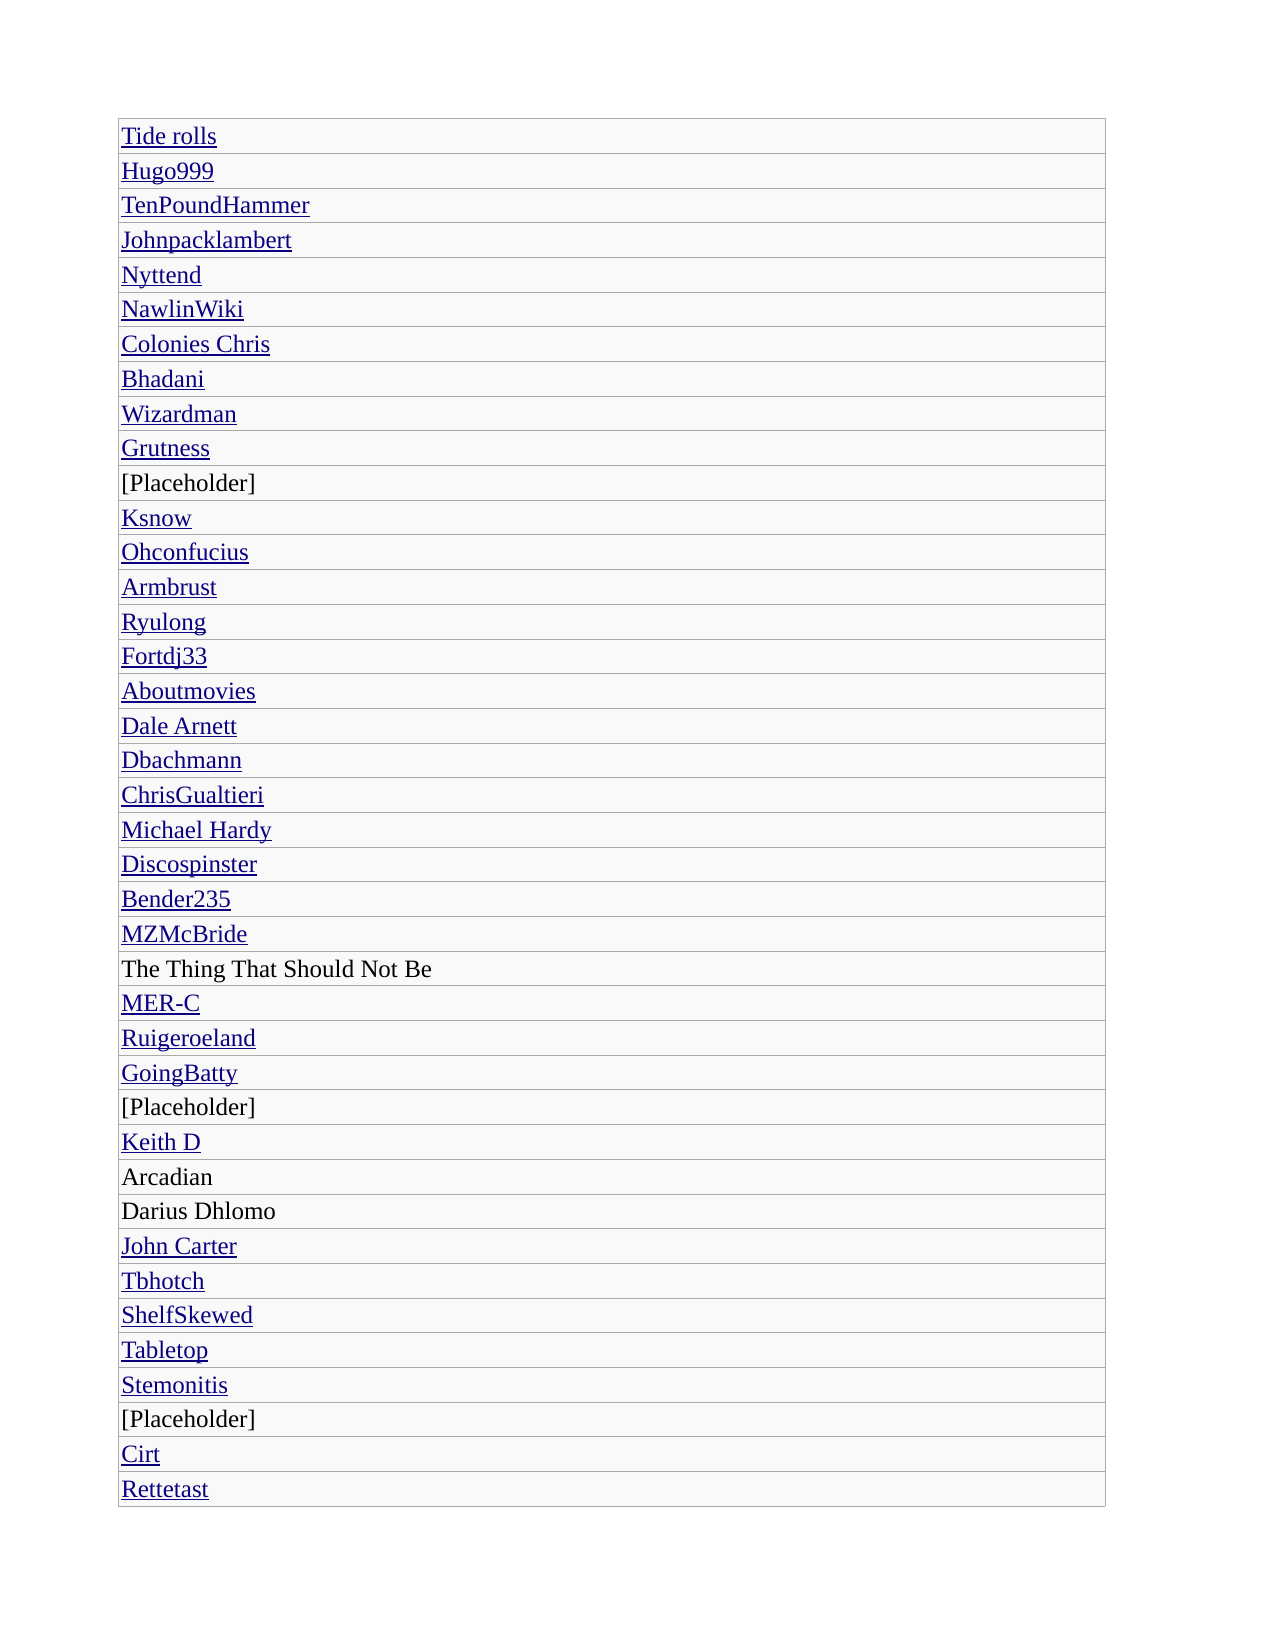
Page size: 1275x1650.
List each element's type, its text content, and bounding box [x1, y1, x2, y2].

table_cell TenPoundHammer [119, 189, 1105, 222]
table_cell [Placeholder] [119, 1403, 1105, 1436]
table_cell Darius Dhlomo [119, 1195, 1105, 1228]
table_cell GoingBatty [119, 1056, 1105, 1089]
table_cell MZMcBride [119, 917, 1105, 951]
table_cell John Carter [119, 1229, 1105, 1263]
table_cell Ohconfucius [119, 535, 1105, 569]
table_cell Tabletop [119, 1333, 1105, 1367]
table_cell Armbrust [119, 570, 1105, 604]
table_cell NawlinWiki [119, 293, 1105, 326]
table_cell Discospinster [119, 848, 1105, 881]
table_cell Fortdj33 [119, 640, 1105, 673]
table_cell Dbachmann [119, 744, 1105, 777]
table_cell Rettetast [119, 1472, 1105, 1506]
table_cell Nyttend [119, 258, 1105, 292]
table_cell [Placeholder] [119, 466, 1105, 500]
table_cell Hugo999 [119, 154, 1105, 187]
table_cell Ksnow [119, 501, 1105, 534]
table_cell Aboutmovies [119, 674, 1105, 708]
table_cell Grutness [119, 431, 1105, 465]
table_cell Colonies Chris [119, 327, 1105, 361]
table_cell Bhadani [119, 362, 1105, 396]
table_cell Johnpacklambert [119, 223, 1105, 257]
table_cell Tbhotch [119, 1264, 1105, 1297]
table_cell Stemonitis [119, 1368, 1105, 1402]
table_cell Wizardman [119, 397, 1105, 430]
table_cell Michael Hardy [119, 813, 1105, 847]
table_cell MER-C [119, 986, 1105, 1020]
table_cell Arcadian [119, 1160, 1105, 1193]
table_cell [Placeholder] [119, 1090, 1105, 1124]
table_cell ChrisGualtieri [119, 778, 1105, 812]
table_cell Bender235 [119, 882, 1105, 916]
table_cell Dale Arnett [119, 709, 1105, 742]
table_cell Tide rolls [119, 119, 1105, 153]
table_cell Cirt [119, 1437, 1105, 1471]
table_cell Ruigeroeland [119, 1021, 1105, 1055]
table_cell ShelfSkewed [119, 1299, 1105, 1332]
table_cell The Thing That Should Not Be [119, 952, 1105, 985]
table_cell Keith D [119, 1125, 1105, 1159]
table_cell Ryulong [119, 605, 1105, 638]
